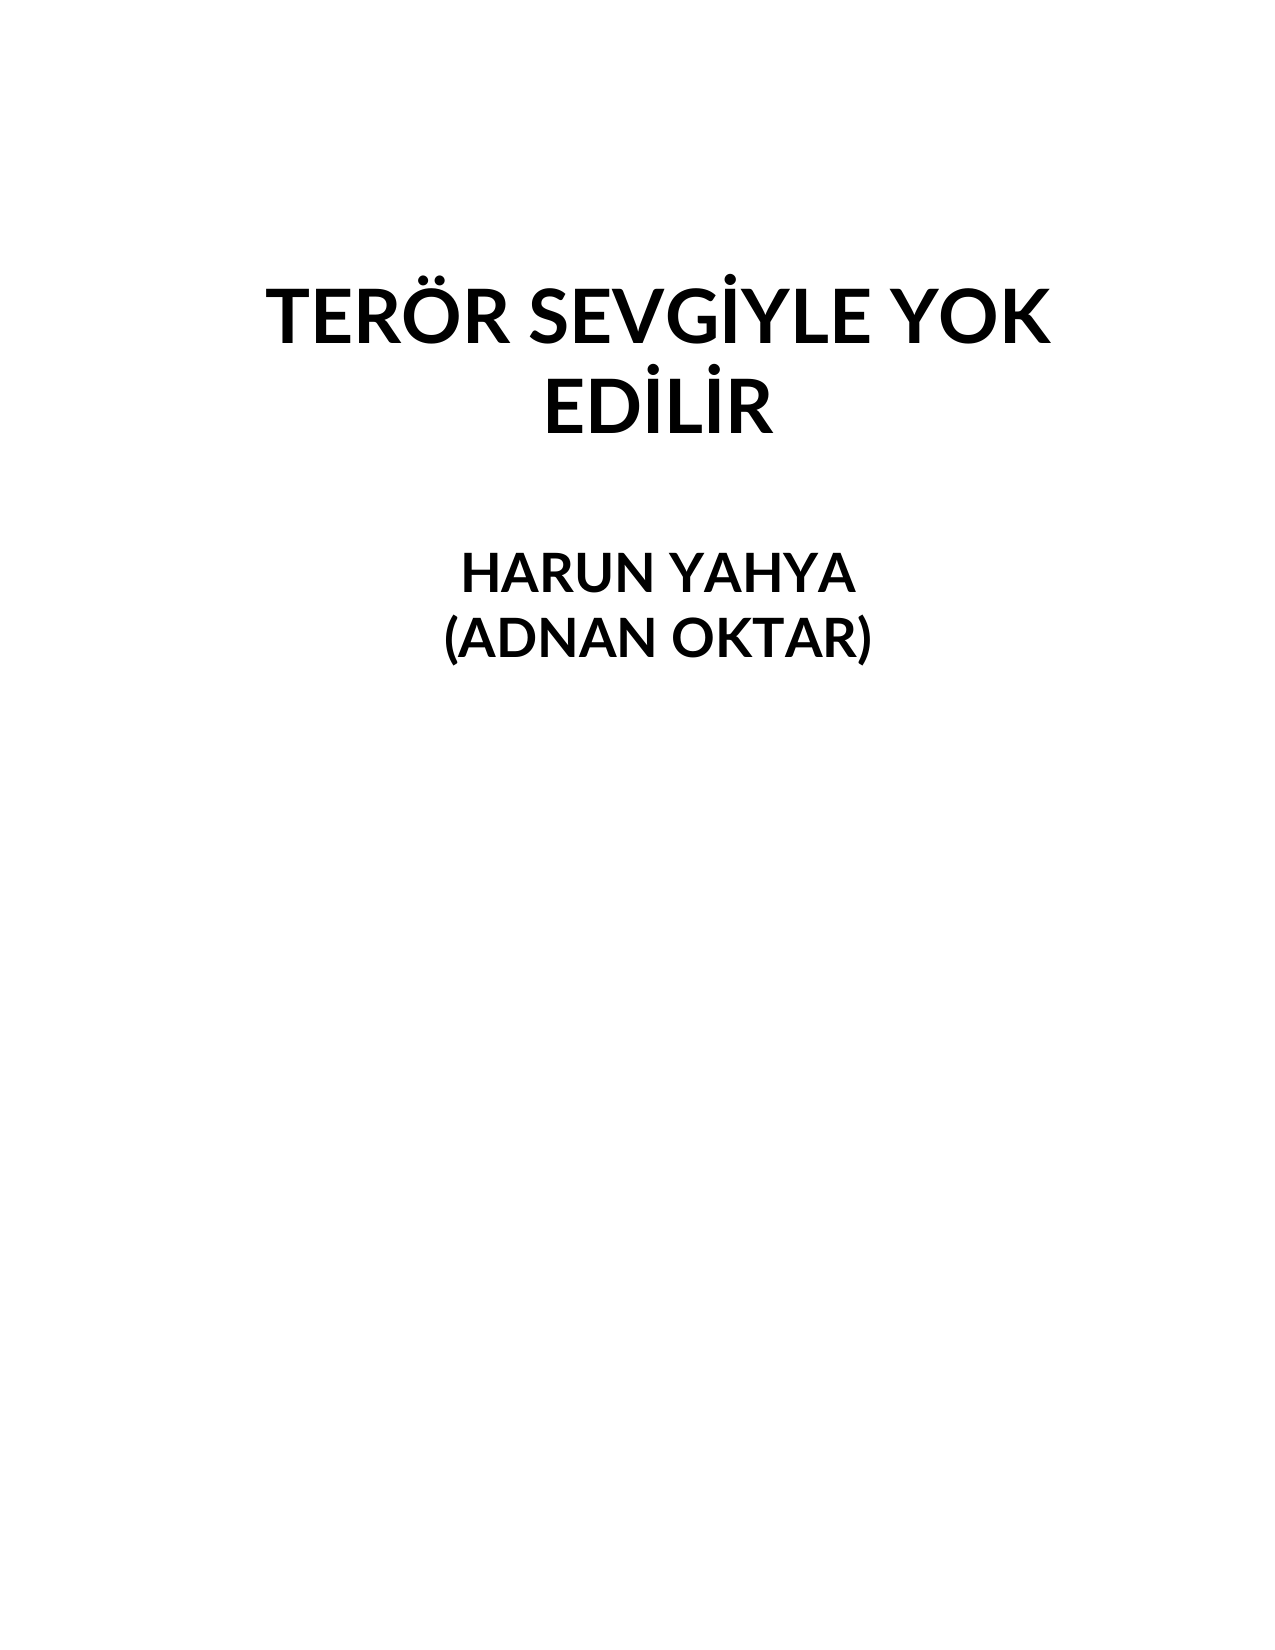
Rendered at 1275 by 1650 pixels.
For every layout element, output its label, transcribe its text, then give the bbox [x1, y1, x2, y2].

text (ADNAN OKTAR) [187, 603, 1070, 668]
text HARUN YAHYA [187, 538, 1070, 603]
text TERÖR SEVGİYLE YOK EDİLİR [247, 269, 1070, 449]
